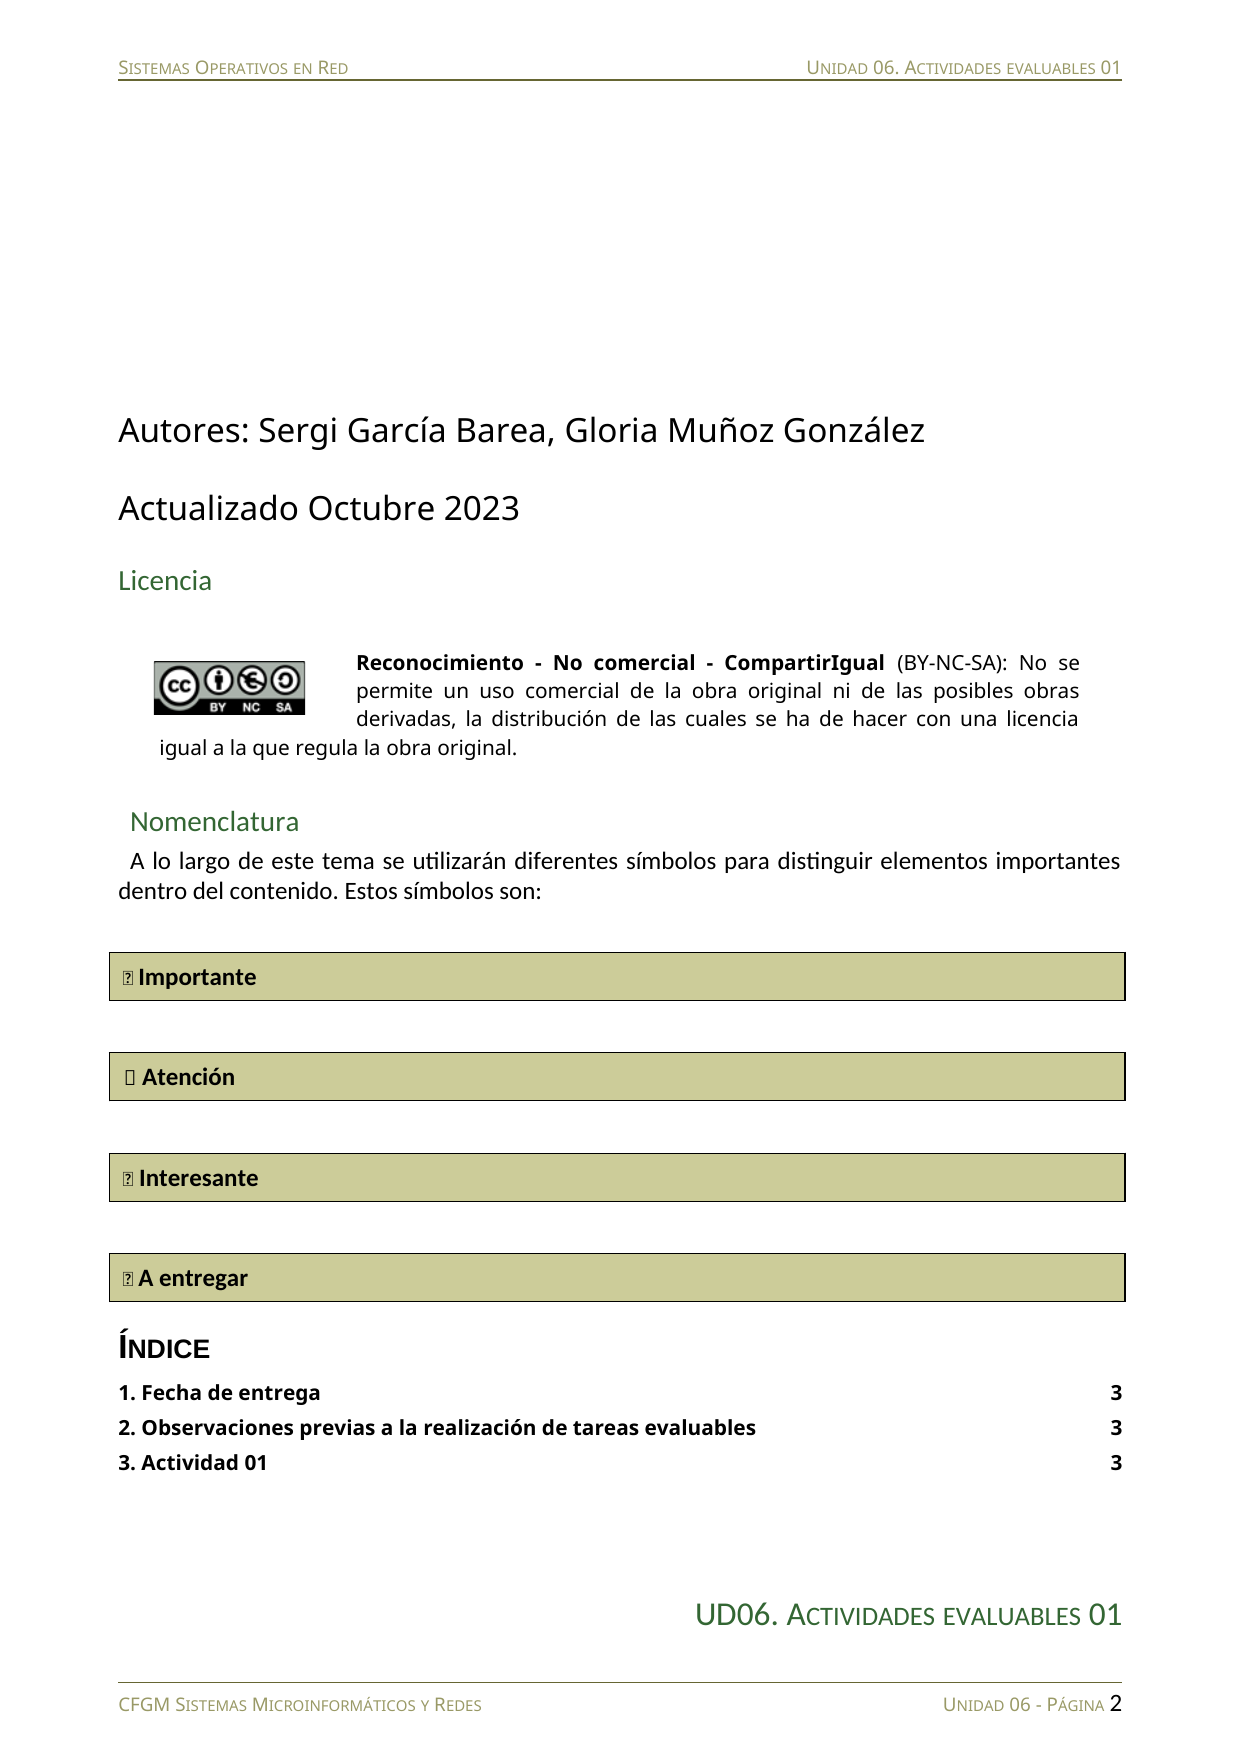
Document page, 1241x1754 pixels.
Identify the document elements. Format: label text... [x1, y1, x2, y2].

text Índice [118, 1327, 1122, 1366]
text 3. Actividad 01 3 [118, 1448, 1122, 1476]
text 📖 Importante [110, 953, 1124, 1000]
text Autores: Sergi García Barea, Gloria Muñoz González [118, 407, 1122, 453]
text UD06. Actividades evaluables 01 [118, 1593, 1122, 1633]
text Reconocimiento - No comercial - CompartirIgual (BY-NC-SA): No se permite un uso comercial de la obra original ni de las posibles obras derivadas, la distribución de las cuales se ha de hacer con una licencia igual a la que regula la obra original. [159, 648, 1080, 761]
text A lo largo de este tema se utilizarán diferentes símbolos para distinguir elementos importantes dentro del contenido. Estos símbolos son: [118, 845, 1122, 906]
text Actualizado Octubre 2023 [118, 485, 1122, 530]
text 📕 A entregar [110, 1254, 1124, 1301]
text ❕ Atención [110, 1053, 1124, 1100]
text 2. Observaciones previas a la realización de tareas evaluables 3 [118, 1413, 1122, 1441]
text 1. Fecha de entrega 3 [118, 1378, 1122, 1407]
text Nomenclatura [118, 803, 1122, 838]
picture [153, 661, 306, 715]
text 💬 Interesante [110, 1154, 1124, 1201]
text Licencia [118, 562, 1122, 598]
